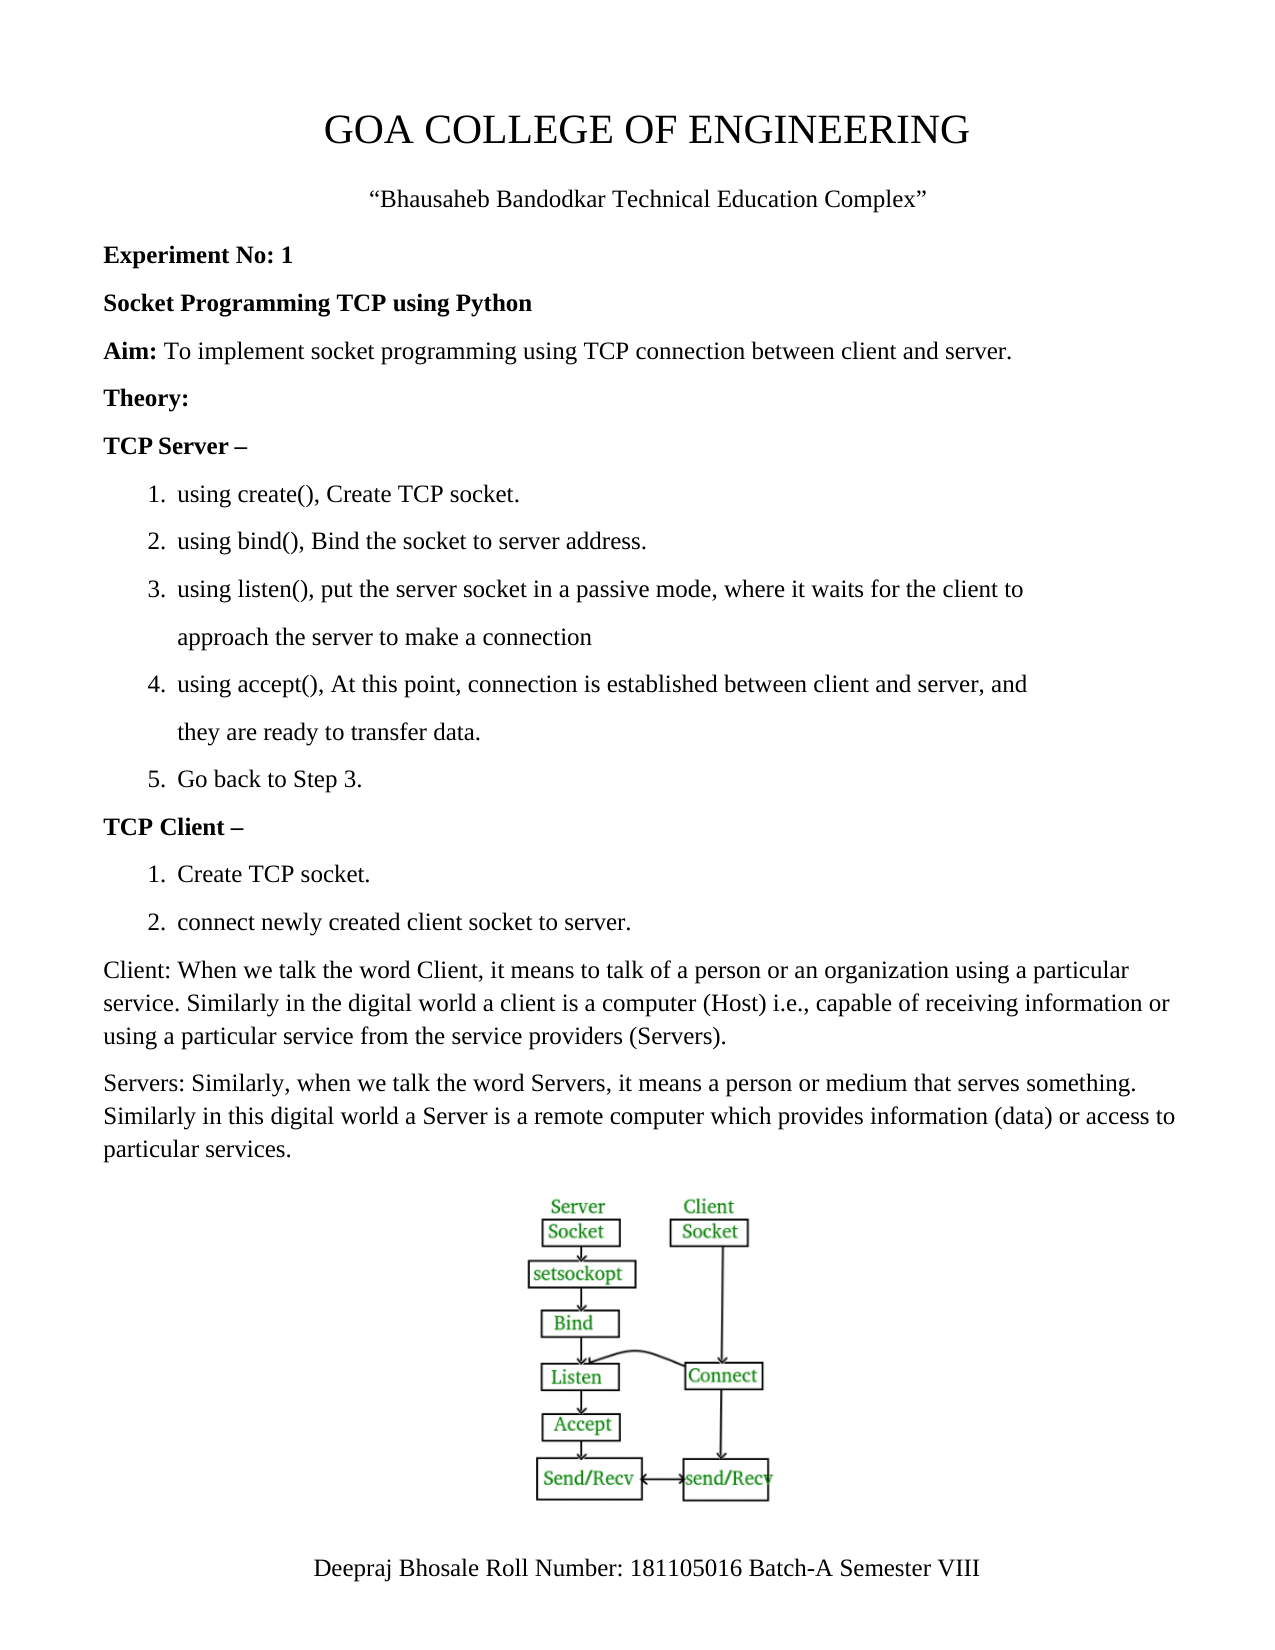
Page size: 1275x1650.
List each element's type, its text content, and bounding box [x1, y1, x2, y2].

list Go back to Step 3. [147, 764, 1191, 793]
text Aim: To implement socket programming using TCP connection between client and server. [103, 336, 1191, 364]
text Experiment No: 1 [103, 240, 1191, 269]
list Create TCP socket. [147, 859, 1191, 888]
list using create(), Create TCP socket. [147, 479, 1191, 507]
text Client: When we talk the word Client, it means to talk of a person or an organization using a particular service. Similarly in the digital world a client is a computer (Host) i.e., capable of receiving information or using a particular service from the service providers (Servers). [103, 955, 1191, 1049]
picture [511, 1182, 783, 1530]
text TCP Client – [103, 812, 1191, 841]
list using accept(), At this point, connection is established between client and server, and [147, 669, 1191, 698]
text Servers: Similarly, when we talk the word Servers, it means a person or medium that serves something. Similarly in this digital world a Server is a remote computer which provides information (data) or access to particular services. [103, 1068, 1191, 1163]
text TCP Server – [103, 431, 1191, 460]
list connect newly created client socket to server. [147, 907, 1191, 936]
list they are ready to transfer data. [147, 717, 1191, 746]
text Theory: [103, 383, 1191, 412]
text Socket Programming TCP using Python [103, 288, 1191, 317]
list using bind(), Bind the socket to server address. [147, 526, 1191, 555]
list approach the server to make a connection [147, 622, 1191, 650]
list using listen(), put the server socket in a passive mode, where it waits for the client to [147, 574, 1191, 603]
